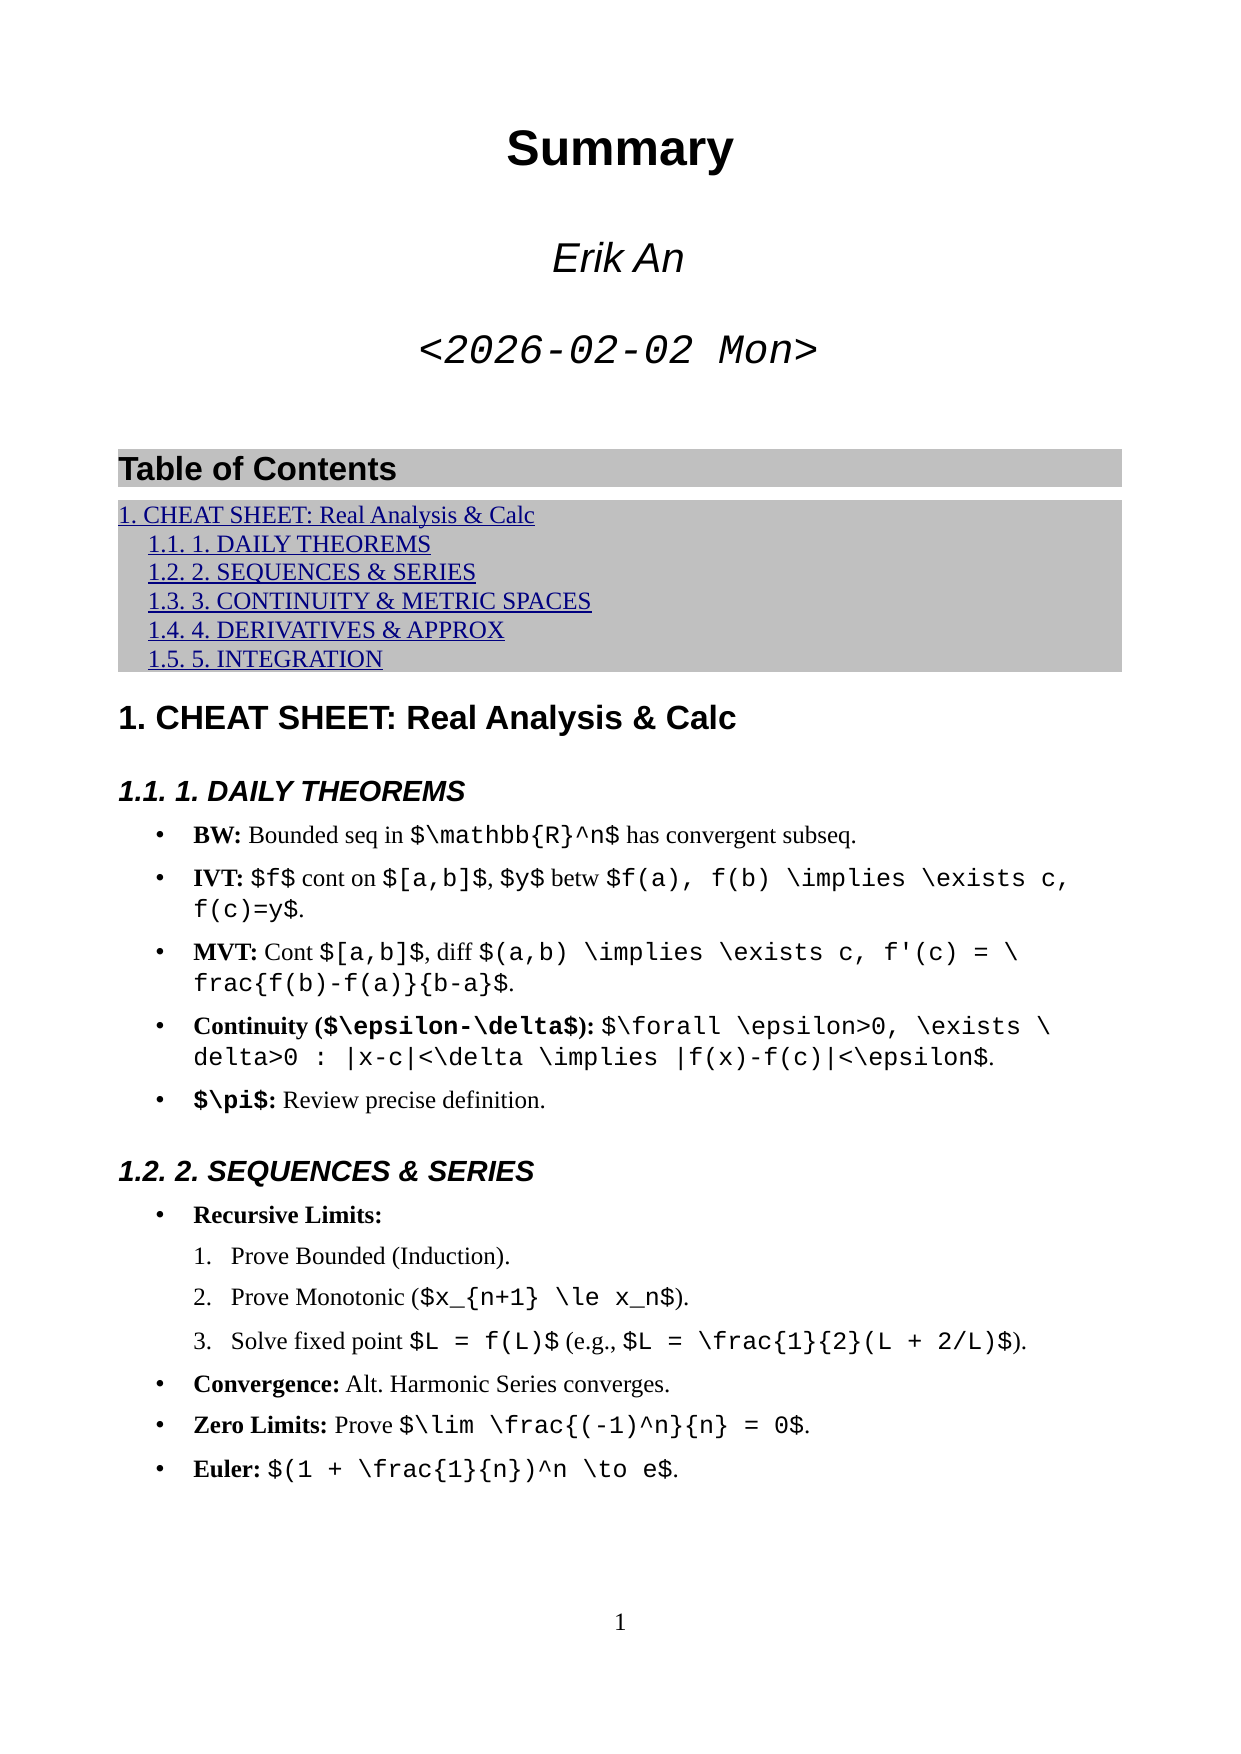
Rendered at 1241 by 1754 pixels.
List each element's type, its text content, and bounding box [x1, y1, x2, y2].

list Solve fixed point $L = f(L)$ (e.g., $L = \frac{1}{2}(L + 2/L)$). [193, 1326, 1122, 1357]
subtitle <2026-02-02 Mon> [118, 329, 1122, 376]
list MVT: Cont $[a,b]$, diff $(a,b) \implies \exists c, f'(c) = \frac{f(b)-f(a)}{b-a}$. [156, 937, 1122, 999]
list IVT: $f$ cont on $[a,b]$, $y$ betw $f(a), f(b) \implies \exists c, f(c)=y$. [156, 863, 1122, 925]
text 1.5. 5. INTEGRATION [148, 644, 1122, 672]
list Recursive Limits: [156, 1200, 1122, 1229]
list Prove Bounded (Induction). [193, 1241, 1122, 1270]
list Prove Monotonic ($x_{n+1} \le x_n$). [193, 1282, 1122, 1313]
text 1.2. 2. SEQUENCES & SERIES [148, 557, 1122, 586]
title Summary [118, 118, 1122, 176]
subtitle Erik An [118, 233, 1122, 281]
list Convergence: Alt. Harmonic Series converges. [156, 1369, 1122, 1398]
text 1. CHEAT SHEET: Real Analysis & Calc [118, 500, 1122, 529]
list Euler: $(1 + \frac{1}{n})^n \to e$. [156, 1454, 1122, 1484]
list $\pi$: Review precise definition. [156, 1086, 1122, 1116]
subtitle 2. SEQUENCES & SERIES [118, 1154, 1122, 1187]
text 1.4. 4. DERIVATIVES & APPROX [148, 615, 1122, 644]
list BW: Bounded seq in $\mathbb{R}^n$ has convergent subseq. [156, 820, 1122, 851]
text 1.1. 1. DAILY THEOREMS [148, 529, 1122, 557]
list Continuity ($\epsilon-\delta$): $\forall \epsilon>0, \exists \delta>0 : |x-c|<\delta \implies |f(x)-f(c)|<\epsilon$. [156, 1011, 1122, 1073]
list Zero Limits: Prove $\lim \frac{(-1)^n}{n} = 0$. [156, 1410, 1122, 1441]
text 1.3. 3. CONTINUITY & METRIC SPACES [148, 586, 1122, 615]
subtitle Table of Contents [118, 449, 1122, 487]
subtitle 1. DAILY THEOREMS [118, 774, 1122, 807]
subtitle CHEAT SHEET: Real Analysis & Calc [118, 697, 1122, 736]
